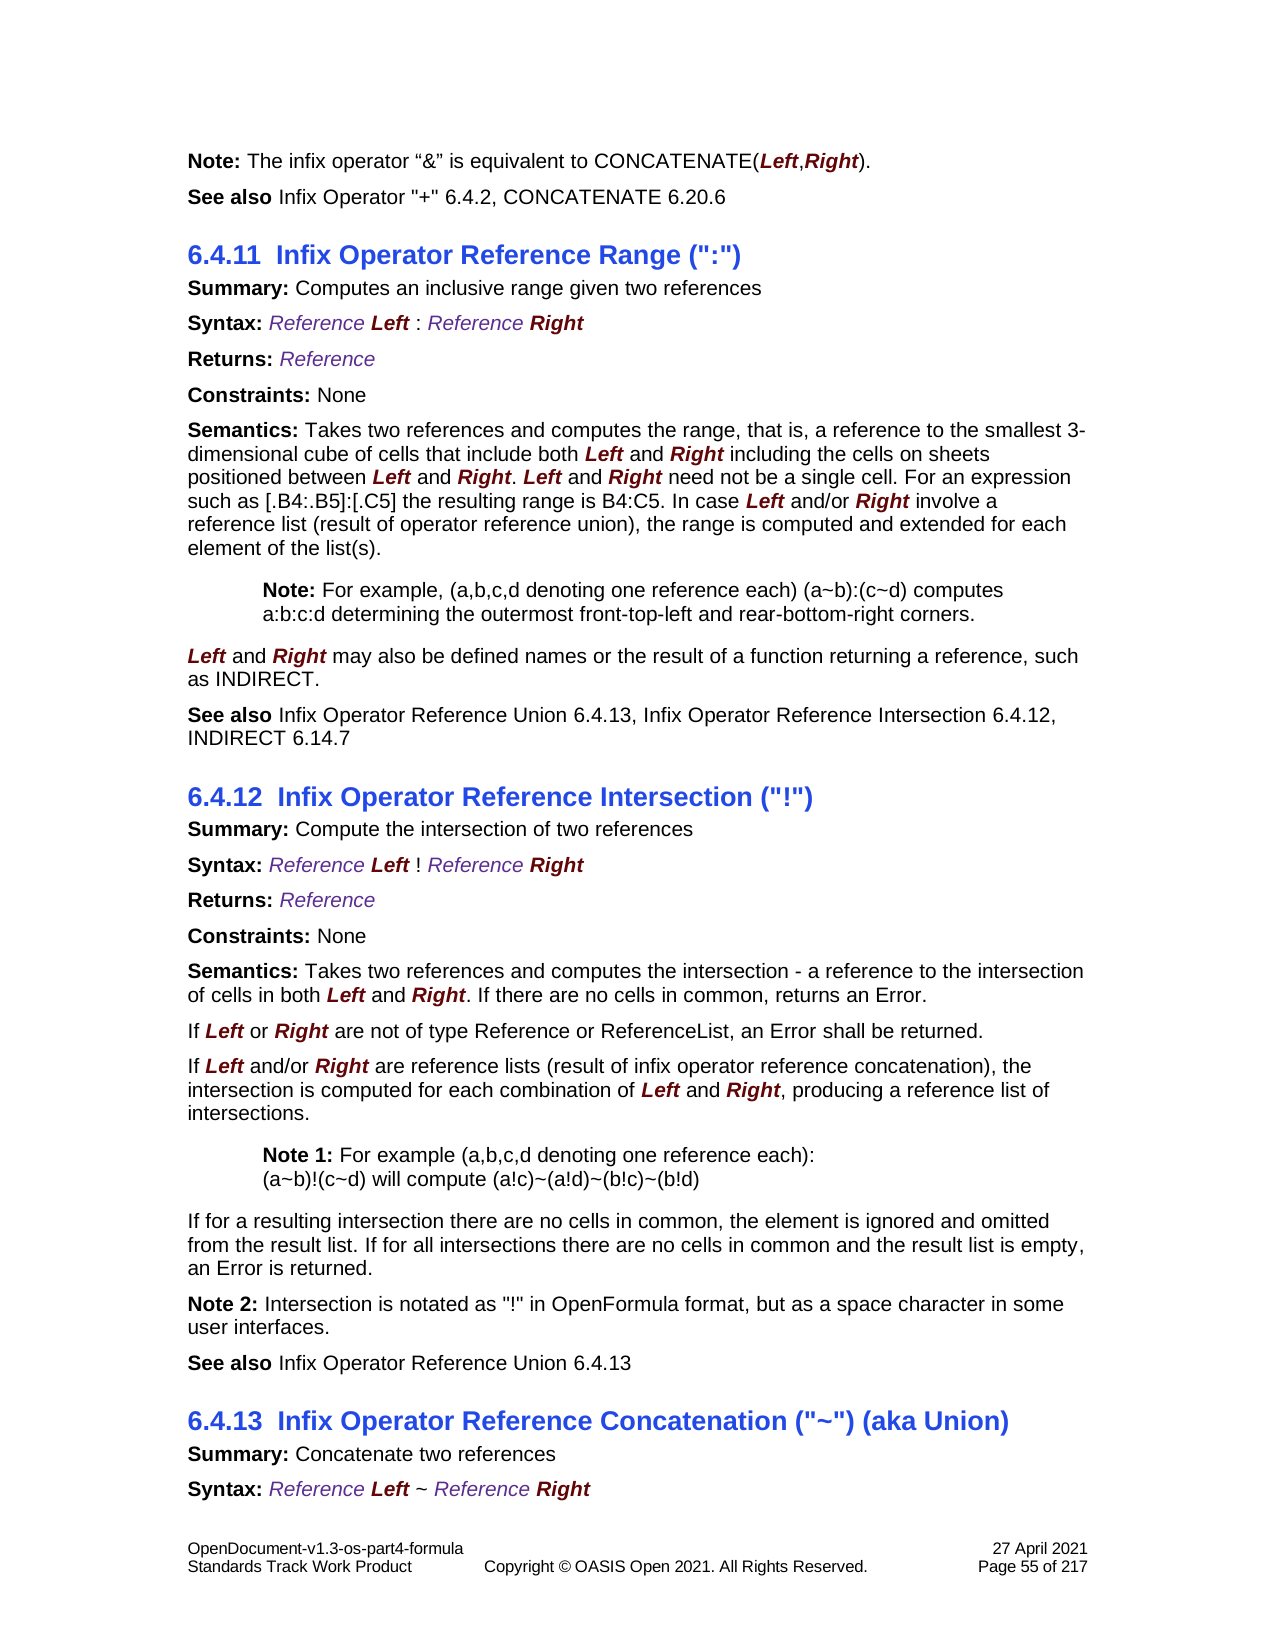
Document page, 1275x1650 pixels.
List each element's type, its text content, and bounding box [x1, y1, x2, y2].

text Note 2: Intersection is notated as "!" in OpenFormula format, but as a space character in some user interfaces. [187, 1292, 1088, 1339]
text Summary: Concatenate two references [187, 1442, 1088, 1466]
text Returns: Reference [187, 347, 1088, 371]
text Summary: Computes an inclusive range given two references [187, 276, 1088, 300]
text If for a resulting intersection there are no cells in common, the element is ignored and omitted from the result list. If for all intersections there are no cells in common and the result list is empty, an Error is returned. [187, 1209, 1088, 1280]
text Semantics: Takes two references and computes the intersection - a reference to the intersection of cells in both Left and Right. If there are no cells in common, returns an Error. [187, 960, 1088, 1007]
text Note: The infix operator “&” is equivalent to CONCATENATE(Left,Right). [187, 150, 1088, 173]
subtitle Infix Operator Reference Range (":") [187, 240, 1088, 270]
text Constraints: None [187, 924, 1088, 948]
text Summary: Compute the intersection of two references [187, 817, 1088, 841]
text Semantics: Takes two references and computes the range, that is, a reference to the smallest 3-dimensional cube of cells that include both Left and Right including the cells on sheets positioned between Left and Right. Left and Right need not be a single cell. For an expression such as [.B4:.B5]:[.C5] the resulting range is B4:C5. In case Left and/or Right involve a reference list (result of operator reference union), the range is computed and extended for each element of the list(s). [187, 419, 1088, 560]
subtitle Infix Operator Reference Concatenation ("~") (aka Union) [187, 1406, 1088, 1436]
text Syntax: Reference Left : Reference Right [187, 312, 1088, 335]
text See also Infix Operator "+" 6.4.2, CONCATENATE 6.20.6 [187, 186, 1088, 209]
text Note: For example, (a,b,c,d denoting one reference each) (a~b):(c~d) computes a:b:c:d determining the outermost front-top-left and rear-bottom-right corners. [262, 578, 1013, 626]
text If Left and/or Right are reference lists (result of infix operator reference concatenation), the intersection is computed for each combination of Left and Right, producing a reference list of intersections. [187, 1055, 1088, 1125]
text Left and Right may also be defined names or the result of a function returning a reference, such as INDIRECT. [187, 644, 1088, 691]
text Syntax: Reference Left ~ Reference Right [187, 1478, 1088, 1501]
text See also Infix Operator Reference Union 6.4.13 [187, 1351, 1088, 1375]
subtitle Infix Operator Reference Intersection ("!") [187, 781, 1088, 811]
text Syntax: Reference Left ! Reference Right [187, 853, 1088, 877]
text Note 1: For example (a,b,c,d denoting one reference each): (a~b)!(c~d) will compute (a!c)~(a!d)~(b!c)~(b!d) [262, 1144, 1013, 1191]
text Constraints: None [187, 383, 1088, 407]
text Returns: Reference [187, 889, 1088, 912]
text If Left or Right are not of type Reference or ReferenceList, an Error shall be returned. [187, 1019, 1088, 1043]
text See also Infix Operator Reference Union 6.4.13, Infix Operator Reference Intersection 6.4.12, INDIRECT 6.14.7 [187, 703, 1088, 750]
